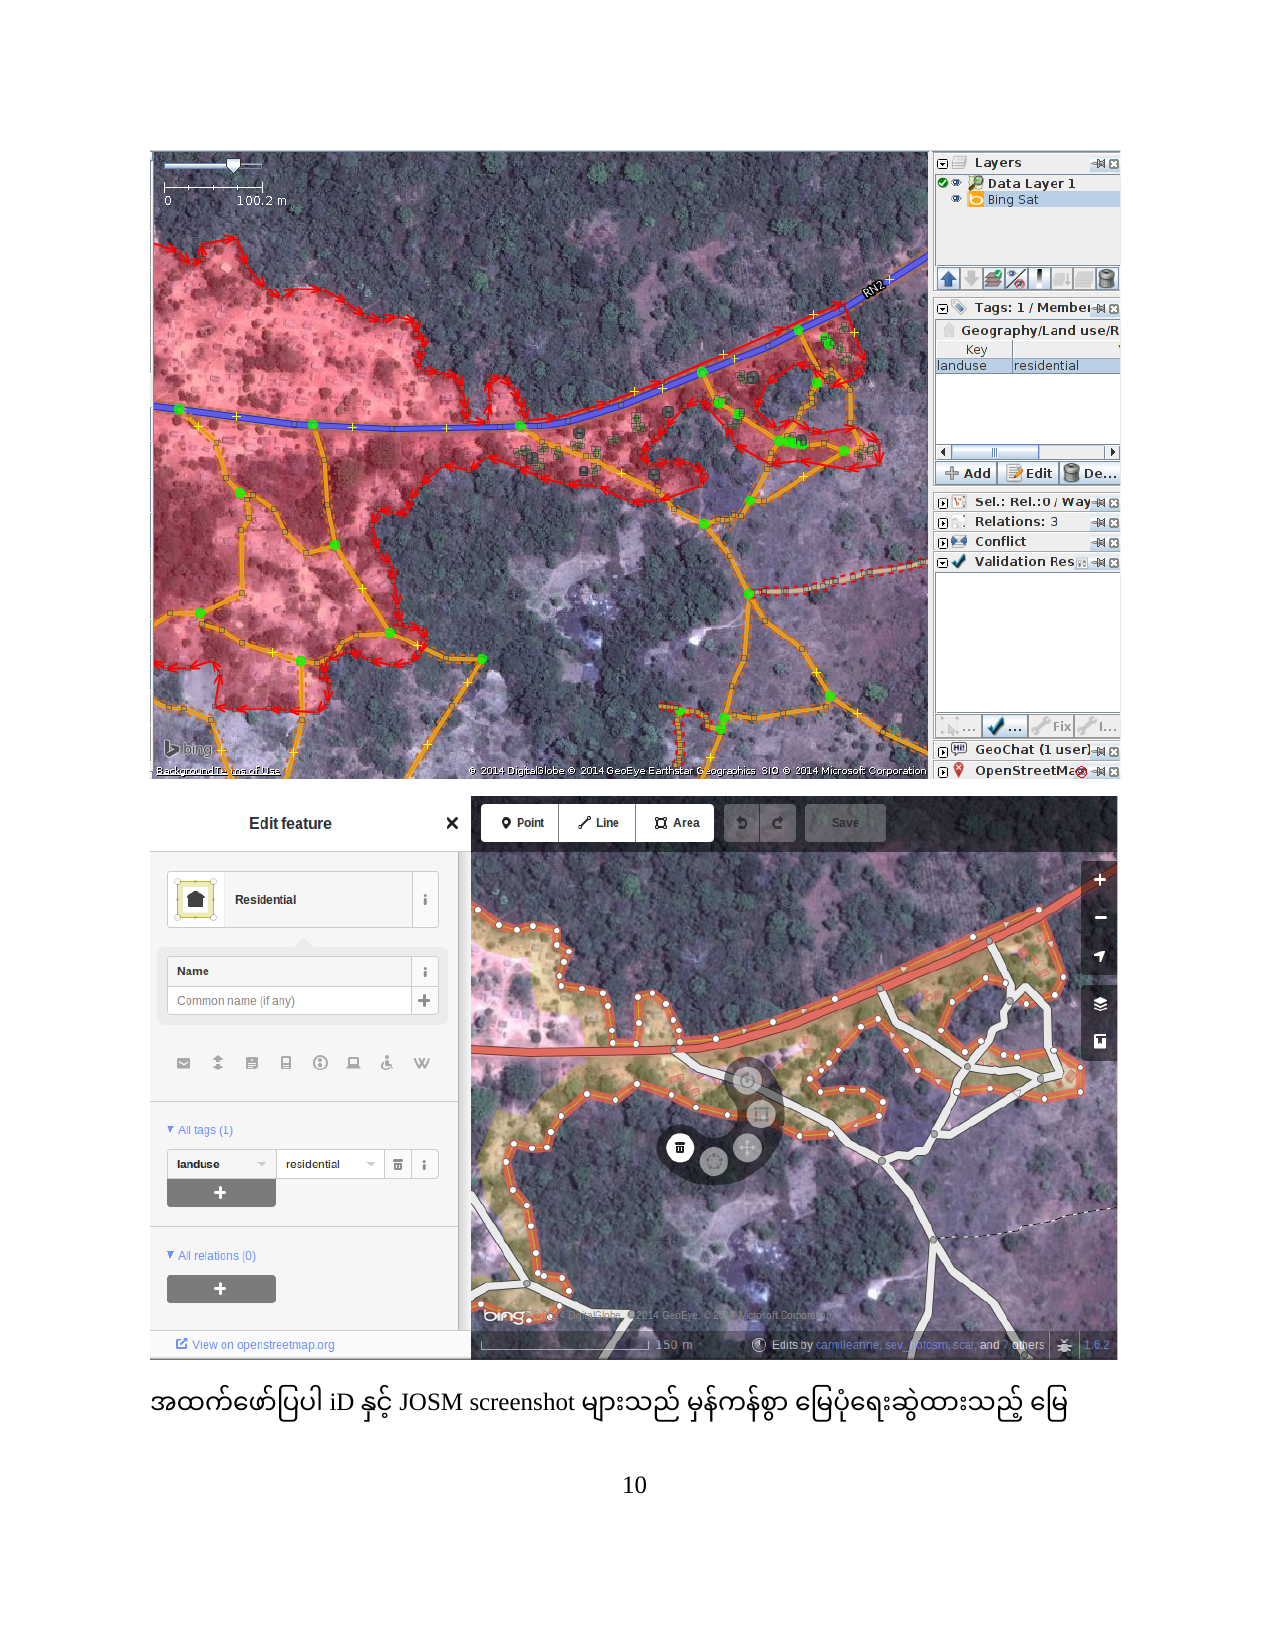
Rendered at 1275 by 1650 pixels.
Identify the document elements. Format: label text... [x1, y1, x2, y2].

picture [150, 150, 1121, 779]
text အထက်ဖော်ပြပါ iD နှင့် JOSM screenshot များသည် မှန်ကန်စွာ မြေပုံရေးဆွဲထားသည့် မြေ [150, 1377, 1125, 1432]
picture [150, 796, 1118, 1360]
